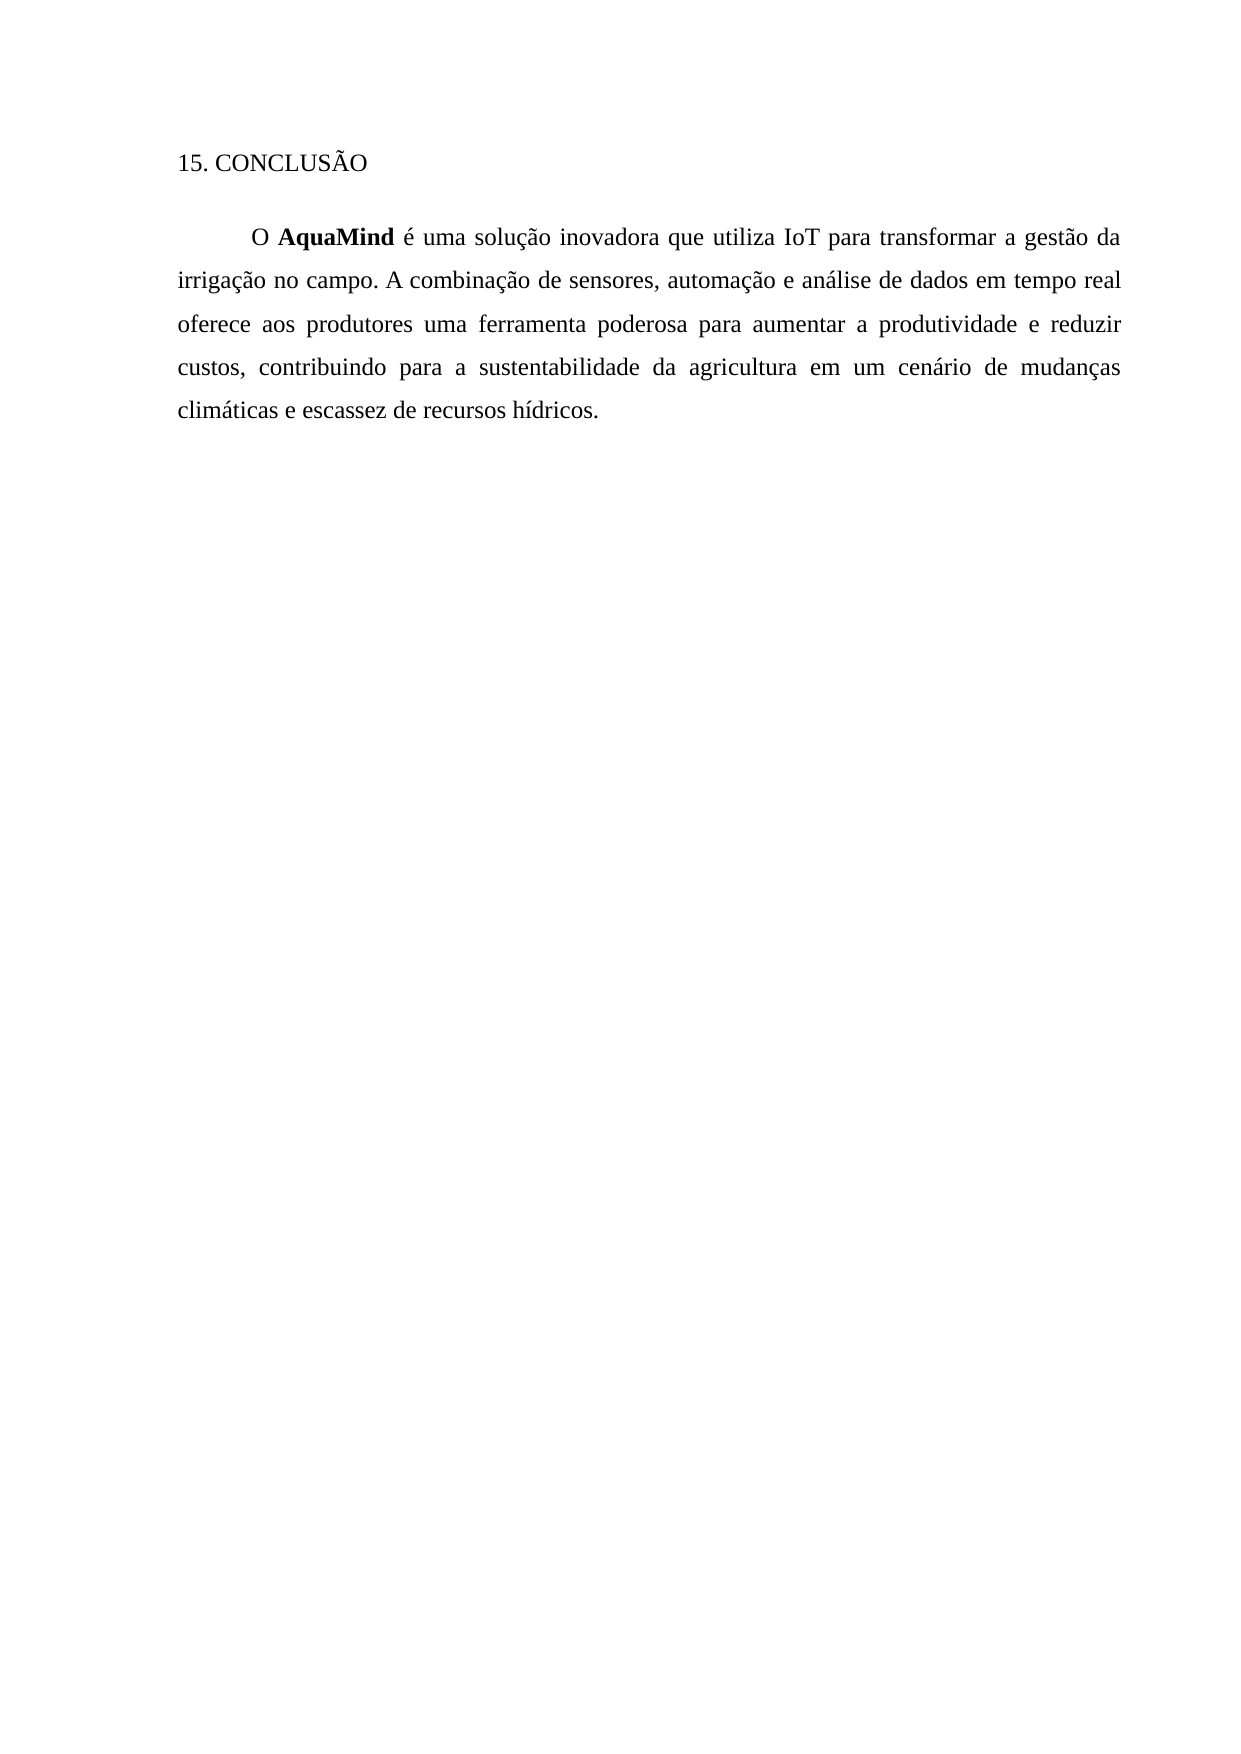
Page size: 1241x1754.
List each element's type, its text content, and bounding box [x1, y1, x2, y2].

text O AquaMind é uma solução inovadora que utiliza IoT para transformar a gestão da irrigação no campo. A combinação de sensores, automação e análise de dados em tempo real oferece aos produtores uma ferramenta poderosa para aumentar a produtividade e reduzir custos, contribuindo para a sustentabilidade da agricultura em um cenário de mudanças climáticas e escassez de recursos hídricos. [177, 222, 1122, 424]
subtitle 15. Conclusão [177, 148, 1122, 177]
